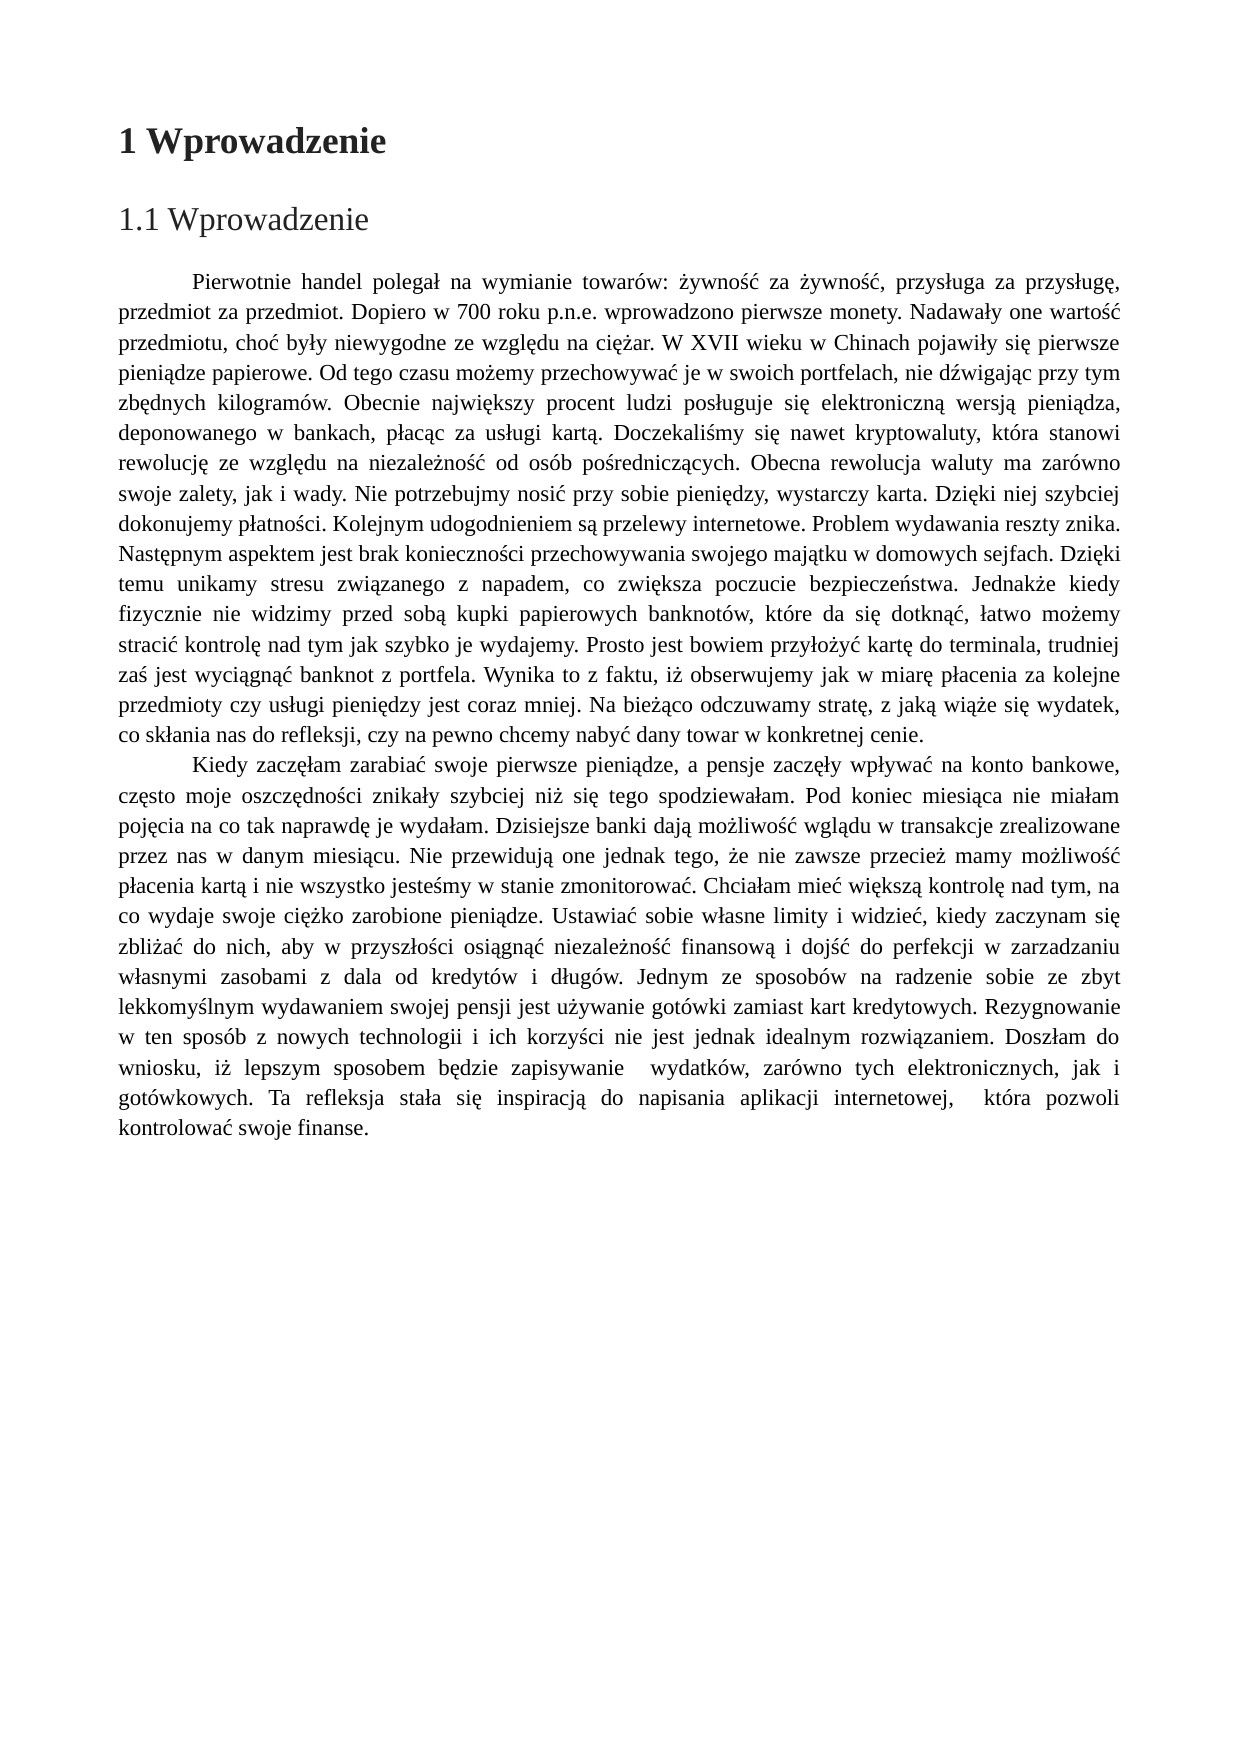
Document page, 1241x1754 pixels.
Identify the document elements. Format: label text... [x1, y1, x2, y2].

text 1.1 Wprowadzenie [118, 199, 1122, 238]
text Kiedy zaczęłam zarabiać swoje pierwsze pieniądze, a pensje zaczęły wpływać na konto bankowe, często moje oszczędności znikały szybciej niż się tego spodziewałam. Pod koniec miesiąca nie miałam pojęcia na co tak naprawdę je wydałam. Dzisiejsze banki dają możliwość wglądu w transakcje zrealizowane przez nas w danym miesiącu. Nie przewidują one jednak tego, że nie zawsze przecież mamy możliwość płacenia kartą i nie wszystko jesteśmy w stanie zmonitorować. Chciałam mieć większą kontrolę nad tym, na co wydaje swoje ciężko zarobione pieniądze. Ustawiać sobie własne limity i widzieć, kiedy zaczynam się zbliżać do nich, aby w przyszłości osiągnąć niezależność finansową i dojść do perfekcji w zarzadzaniu własnymi zasobami z dala od kredytów i długów. Jednym ze sposobów na radzenie sobie ze zbyt lekkomyślnym wydawaniem swojej pensji jest używanie gotówki zamiast kart kredytowych. Rezygnowanie w ten sposób z nowych technologii i ich korzyści nie jest jednak idealnym rozwiązaniem. Doszłam do wniosku, iż lepszym sposobem będzie zapisywanie wydatków, zarówno tych elektronicznych, jak i gotówkowych. Ta refleksja stała się inspiracją do napisania aplikacji internetowej, która pozwoli kontrolować swoje finanse. [118, 751, 1122, 1140]
text Pierwotnie handel polegał na wymianie towarów: żywność za żywność, przysługa za przysługę, przedmiot za przedmiot. Dopiero w 700 roku p.n.e. wprowadzono pierwsze monety. Nadawały one wartość przedmiotu, choć były niewygodne ze względu na ciężar. W XVII wieku w Chinach pojawiły się pierwsze pieniądze papierowe. Od tego czasu możemy przechowywać je w swoich portfelach, nie dźwigając przy tym zbędnych kilogramów. Obecnie największy procent ludzi posługuje się elektroniczną wersją pieniądza, deponowanego w bankach, płacąc za usługi kartą. Doczekaliśmy się nawet kryptowaluty, która stanowi rewolucję ze względu na niezależność od osób pośredniczących. Obecna rewolucja waluty ma zarówno swoje zalety, jak i wady. Nie potrzebujmy nosić przy sobie pieniędzy, wystarczy karta. Dzięki niej szybciej dokonujemy płatności. Kolejnym udogodnieniem są przelewy internetowe. Problem wydawania reszty znika. Następnym aspektem jest brak konieczności przechowywania swojego majątku w domowych sejfach. Dzięki temu unikamy stresu związanego z napadem, co zwiększa poczucie bezpieczeństwa. Jednakże kiedy fizycznie nie widzimy przed sobą kupki papierowych banknotów, które da się dotknąć, łatwo możemy stracić kontrolę nad tym jak szybko je wydajemy. Prosto jest bowiem przyłożyć kartę do terminala, trudniej zaś jest wyciągnąć banknot z portfela. Wynika to z faktu, iż obserwujemy jak w miarę płacenia za kolejne przedmioty czy usługi pieniędzy jest coraz mniej. Na bieżąco odczuwamy stratę, z jaką wiąże się wydatek, co skłania nas do refleksji, czy na pewno chcemy nabyć dany towar w konkretnej cenie. [118, 268, 1122, 748]
text 1 Wprowadzenie [118, 118, 1122, 161]
